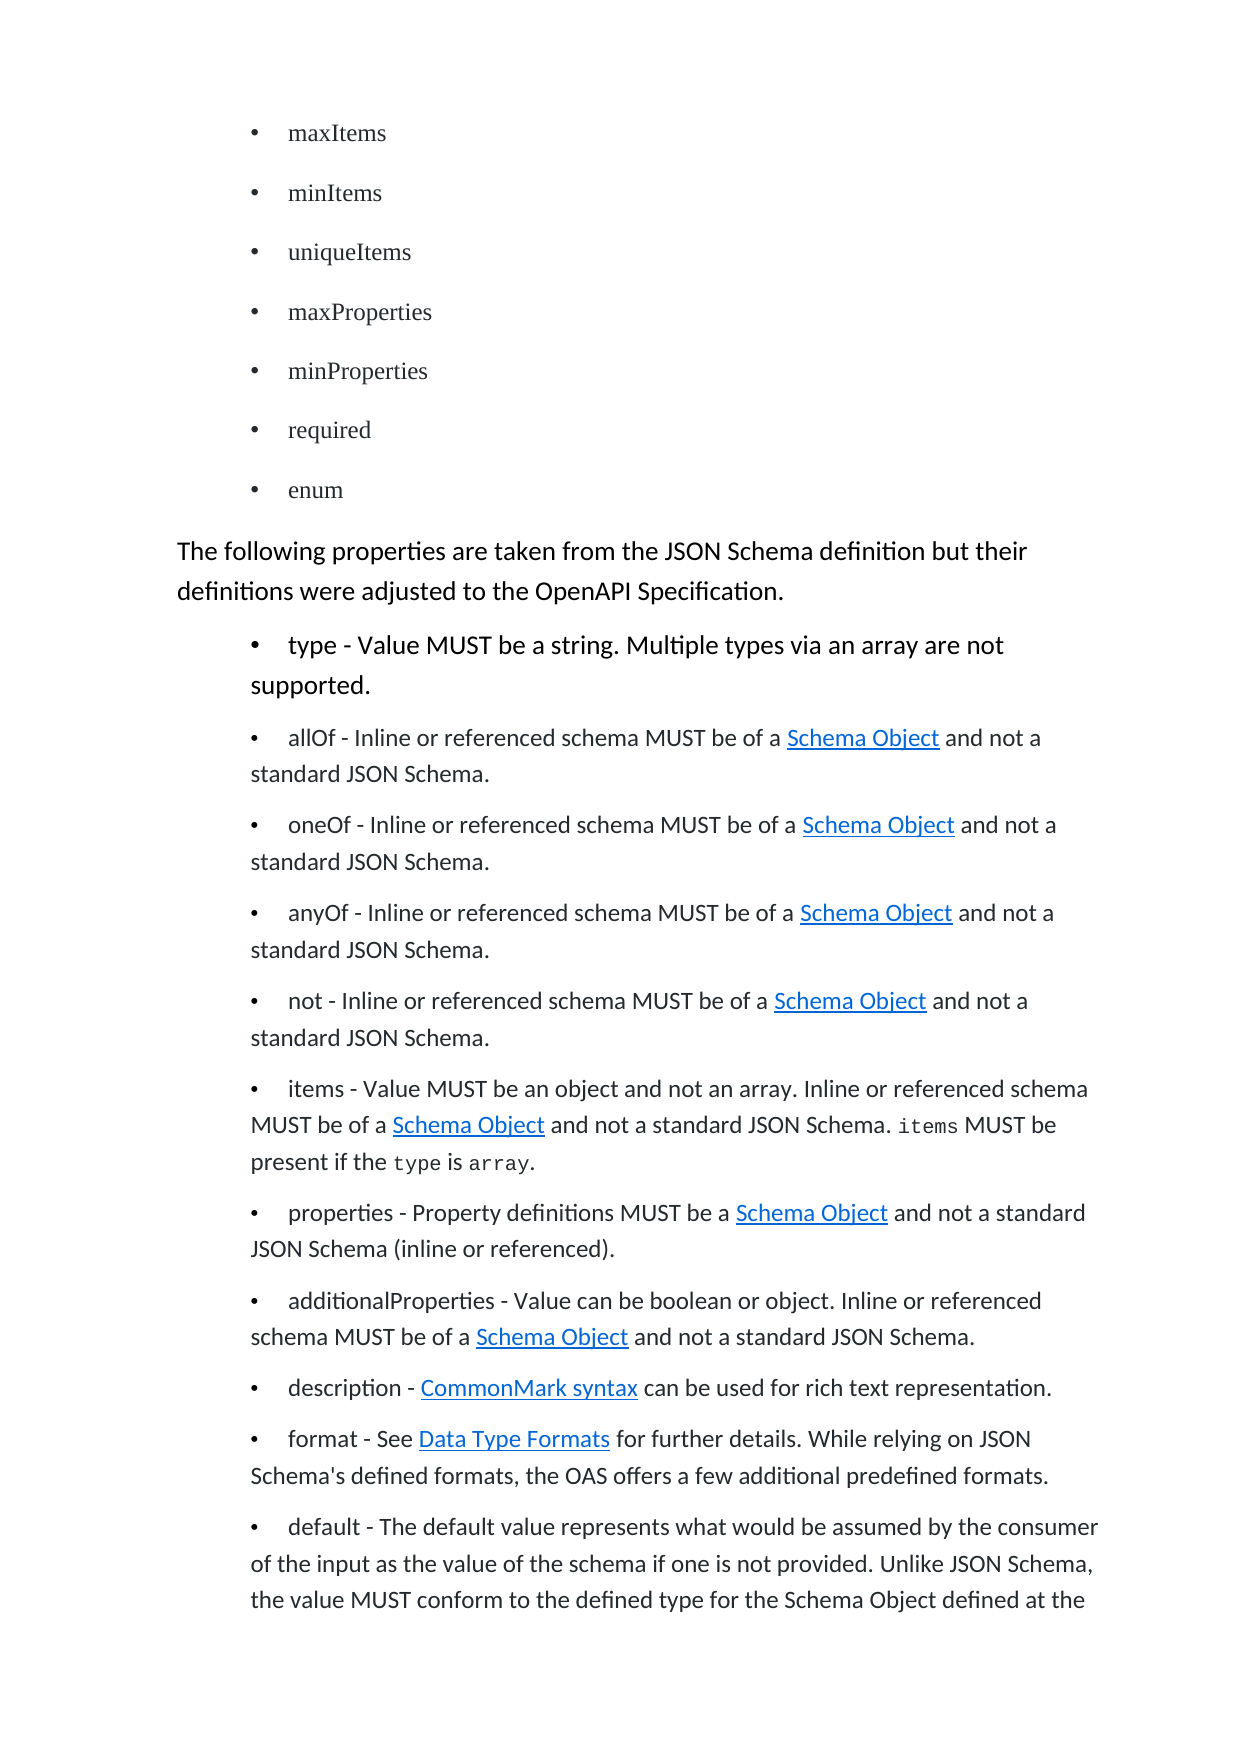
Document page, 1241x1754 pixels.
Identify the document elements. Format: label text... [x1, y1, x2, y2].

list format - See Data Type Formats for further details. While relying on JSON Schema's defined formats, the OAS offers a few additional predefined formats. [213, 1424, 1122, 1491]
list required [213, 416, 1122, 444]
list items - Value MUST be an object and not an array. Inline or referenced schema MUST be of a Schema Object and not a standard JSON Schema. items MUST be present if the type is array. [213, 1073, 1122, 1176]
list additionalProperties - Value can be boolean or object. Inline or referenced schema MUST be of a Schema Object and not a standard JSON Schema. [213, 1285, 1122, 1352]
list minProperties [213, 356, 1122, 385]
list allOf - Inline or referenced schema MUST be of a Schema Object and not a standard JSON Schema. [213, 722, 1122, 789]
list uniqueItems [213, 237, 1122, 266]
text The following properties are taken from the JSON Schema definition but their definitions were adjusted to the OpenAPI Specification. [177, 534, 1122, 607]
list minItems [213, 178, 1122, 206]
list anyOf - Inline or referenced schema MUST be of a Schema Object and not a standard JSON Schema. [213, 897, 1122, 964]
list properties - Property definitions MUST be a Schema Object and not a standard JSON Schema (inline or referenced). [213, 1197, 1122, 1264]
list maxItems [213, 118, 1122, 147]
list not - Inline or referenced schema MUST be of a Schema Object and not a standard JSON Schema. [213, 985, 1122, 1052]
list description - CommonMark syntax can be used for rich text representation. [213, 1372, 1122, 1403]
list default - The default value represents what would be assumed by the consumer of the input as the value of the schema if one is not provided. Unlike JSON Schema, the value MUST conform to the defined type for the Schema Object defined at the same level. For example, of type is string, then default can be "foo" but cannot be 1. [213, 1511, 1122, 1615]
list type - Value MUST be a string. Multiple types via an array are not supported. [213, 628, 1122, 701]
list maxProperties [213, 297, 1122, 325]
list enum [213, 475, 1122, 504]
list oneOf - Inline or referenced schema MUST be of a Schema Object and not a standard JSON Schema. [213, 810, 1122, 877]
